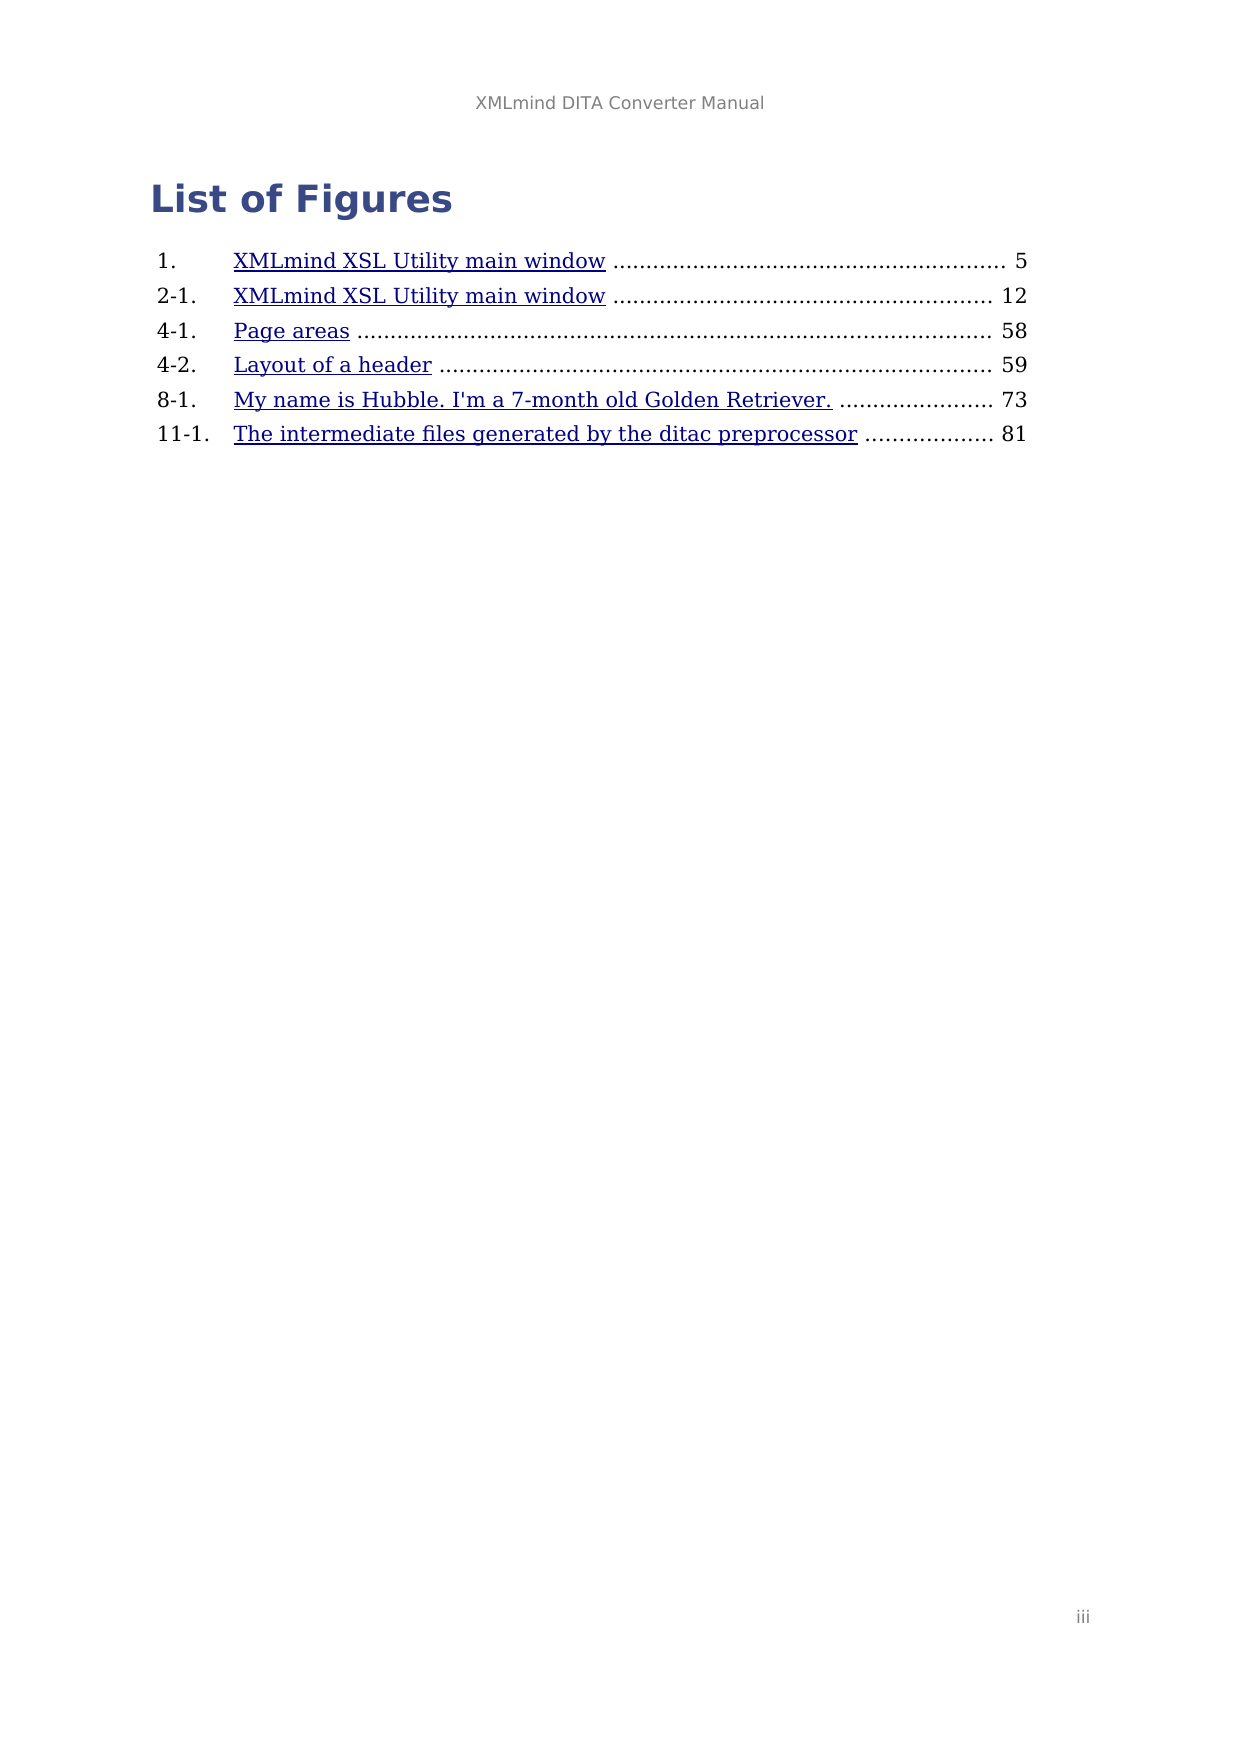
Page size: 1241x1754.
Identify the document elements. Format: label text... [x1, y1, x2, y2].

subtitle List of Figures [150, 178, 1090, 221]
text 8-1. My name is Hubble. I'm a 7-month old Golden Retriever. 0 [150, 384, 1090, 412]
text 4-2. Layout of a header 0 [150, 350, 1090, 378]
text 2-1. XMLmind XSL Utility main window 0 [150, 281, 1090, 308]
text 4-1. Page areas 0 [150, 315, 1090, 343]
text 11-1. The intermediate files generated by the ditac preprocessor 0 [150, 419, 1090, 447]
text 1. XMLmind XSL Utility main window 0 [150, 246, 1090, 274]
